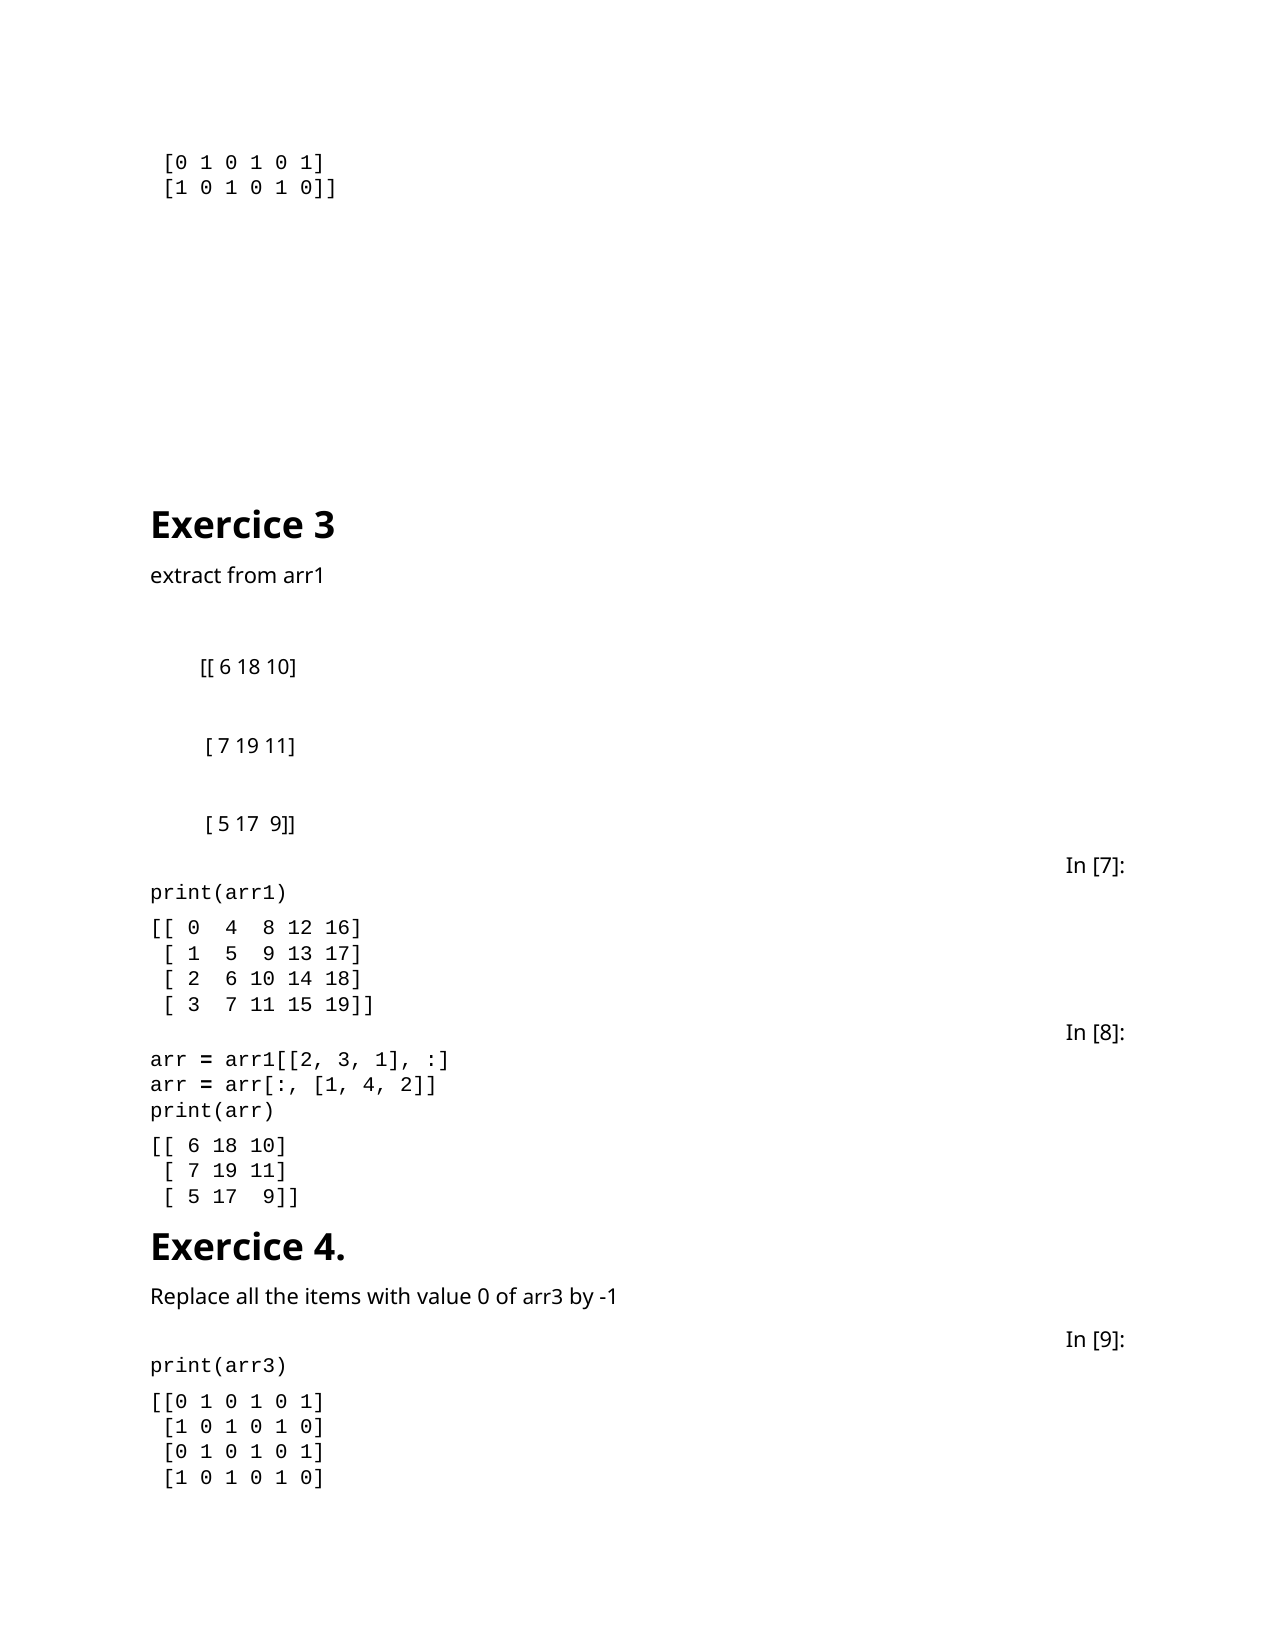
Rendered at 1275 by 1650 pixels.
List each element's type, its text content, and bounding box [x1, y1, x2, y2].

text [ 2 6 10 14 18] [150, 966, 1125, 992]
text print(arr) [150, 1098, 1125, 1123]
text [[0 1 0 1 0 1] [150, 1389, 1125, 1414]
text Replace all the items with value 0 of arr3 by -1 [150, 1281, 1125, 1311]
subtitle Exercice 3 [150, 499, 1125, 550]
text [0 1 0 1 0 1] [150, 1440, 1125, 1465]
text [ 5 17 9]] [150, 1184, 1125, 1209]
text print(arr1) [150, 880, 1125, 906]
text arr = arr[:, [1, 4, 2]] [150, 1072, 1125, 1098]
text [ 7 19 11] [200, 731, 1075, 759]
text [ 7 19 11] [150, 1159, 1125, 1184]
text In [9]: [150, 1324, 1125, 1353]
text [[ 6 18 10] [200, 652, 1075, 681]
text [1 0 1 0 1 0] [150, 1465, 1125, 1491]
text [ 3 7 11 15 19]] [150, 992, 1125, 1017]
text [0 1 0 1 0 1] [150, 150, 1125, 175]
text In [7]: [150, 850, 1125, 880]
text [ 5 17 9]] [200, 809, 1075, 838]
text [1 0 1 0 1 0]] [150, 175, 1125, 201]
text [[ 0 4 8 12 16] [150, 916, 1125, 941]
text In [8]: [150, 1017, 1125, 1047]
text print(arr3) [150, 1353, 1125, 1379]
text arr = arr1[[2, 3, 1], :] [150, 1047, 1125, 1072]
text [[ 6 18 10] [150, 1133, 1125, 1159]
text extract from arr1 [150, 560, 1125, 590]
subtitle Exercice 4. [150, 1220, 1125, 1271]
text [ 1 5 9 13 17] [150, 941, 1125, 966]
text [1 0 1 0 1 0] [150, 1414, 1125, 1440]
